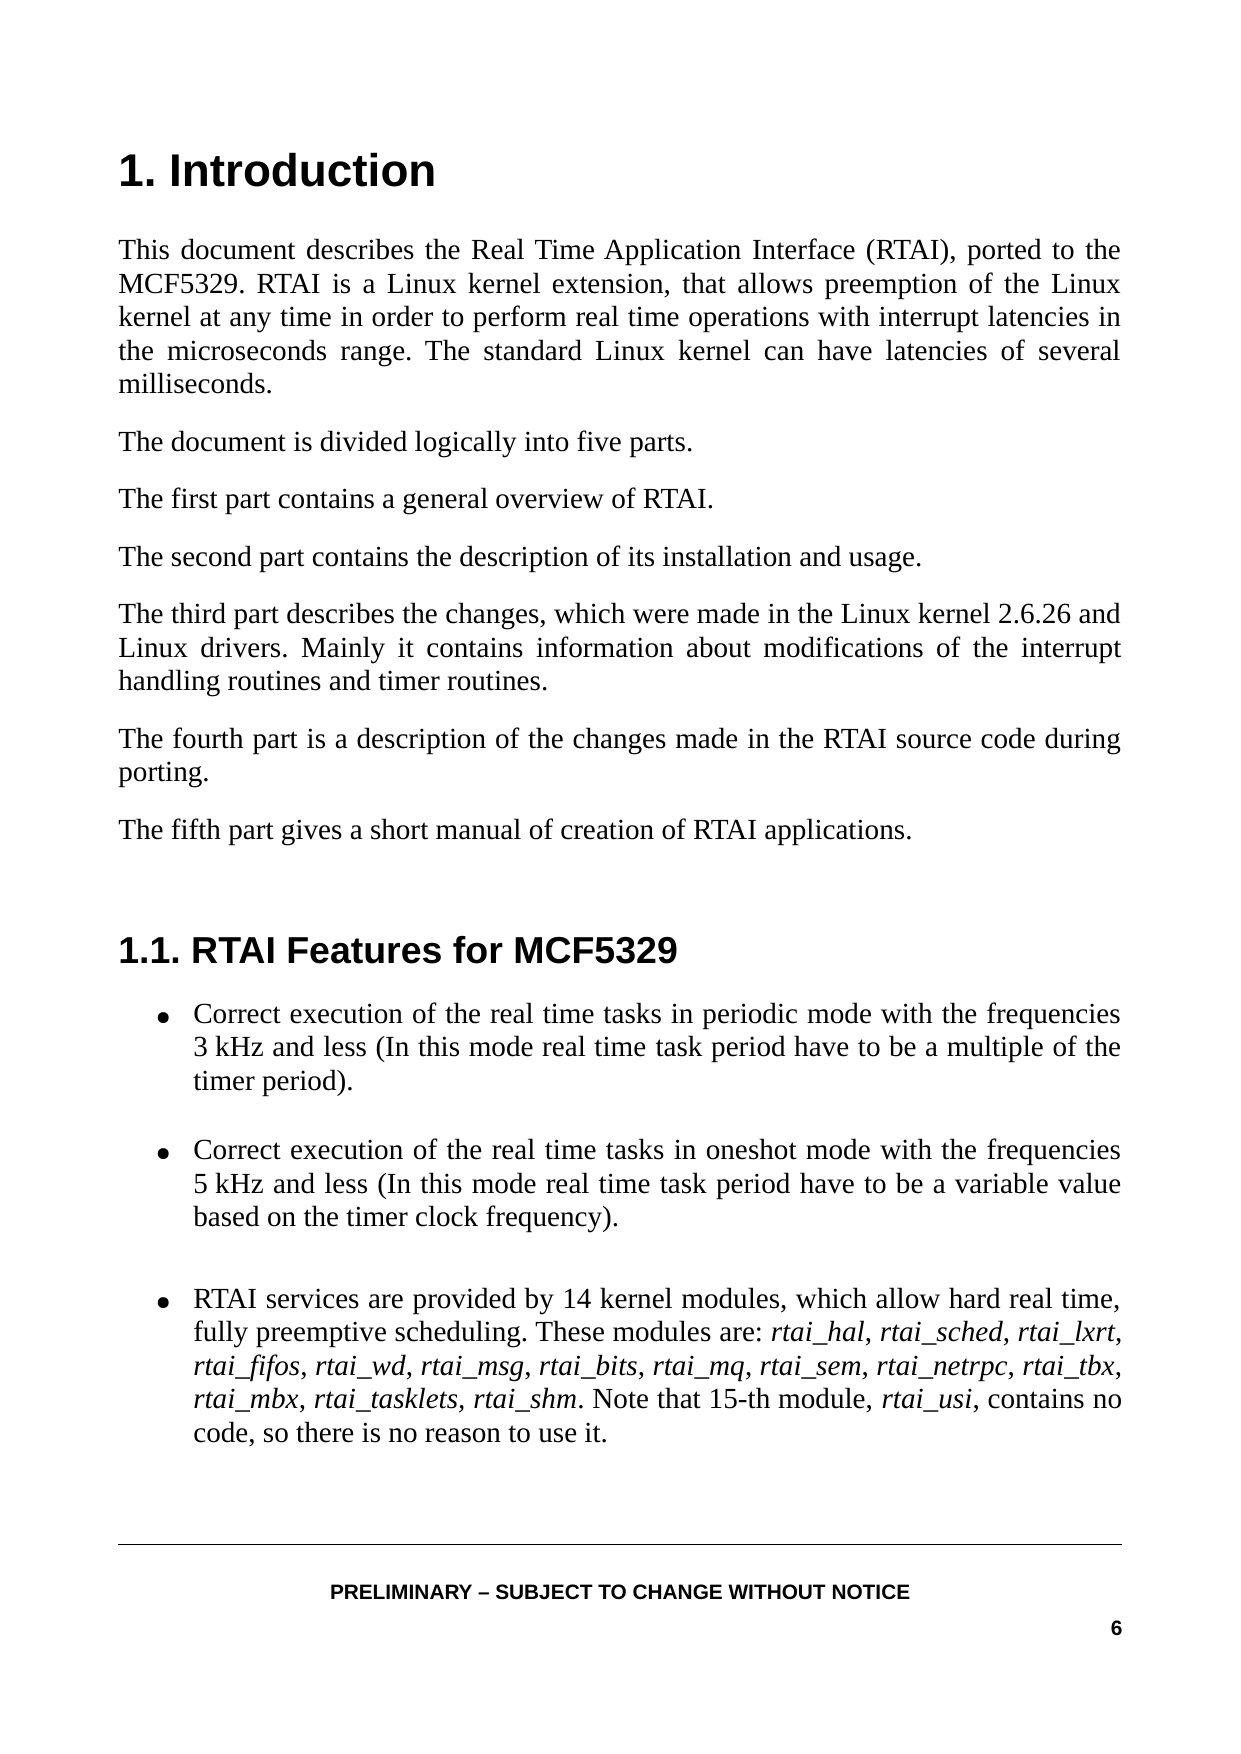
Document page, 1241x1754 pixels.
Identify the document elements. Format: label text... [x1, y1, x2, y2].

text The first part contains a general overview of RTAI. [118, 481, 1122, 515]
text The fourth part is a description of the changes made in the RTAI source code during porting. [118, 721, 1122, 788]
subtitle 1. Introduction [118, 143, 1122, 196]
text The second part contains the description of its installation and usage. [118, 539, 1122, 572]
list RTAI services are provided by 14 kernel modules, which allow hard real time, fully preemptive scheduling. These modules are: rtai_hal, rtai_sched, rtai_lxrt, rtai_fifos, rtai_wd, rtai_msg, rtai_bits, rtai_mq, rtai_sem, rtai_netrpc, rtai_tbx, rtai_mbx, rtai_tasklets, rtai_shm. Note that 15-th module, rtai_usi, contains no code, so there is no reason to use it. [156, 1281, 1122, 1448]
list Correct execution of the real time tasks in oneshot mode with the frequencies 5 kHz and less (In this mode real time task period have to be a variable value based on the timer clock frequency). [156, 1132, 1122, 1233]
subtitle 1.1. RTAI Features for MCF5329 [118, 928, 1122, 971]
text This document describes the Real Time Application Interface (RTAI), ported to the MCF5329. RTAI is a Linux kernel extension, that allows preemption of the Linux kernel at any time in order to perform real time operations with interrupt latencies in the microseconds range. The standard Linux kernel can have latencies of several milliseconds. [118, 232, 1122, 400]
text The third part describes the changes, which were made in the Linux kernel 2.6.26 and Linux drivers. Mainly it contains information about modifications of the interrupt handling routines and timer routines. [118, 596, 1122, 697]
text The fifth part gives a short manual of creation of RTAI applications. [118, 812, 1122, 846]
text The document is divided logically into five parts. [118, 424, 1122, 457]
list Correct execution of the real time tasks in periodic mode with the frequencies 3 kHz and less (In this mode real time task period have to be a multiple of the timer period). [156, 996, 1122, 1096]
